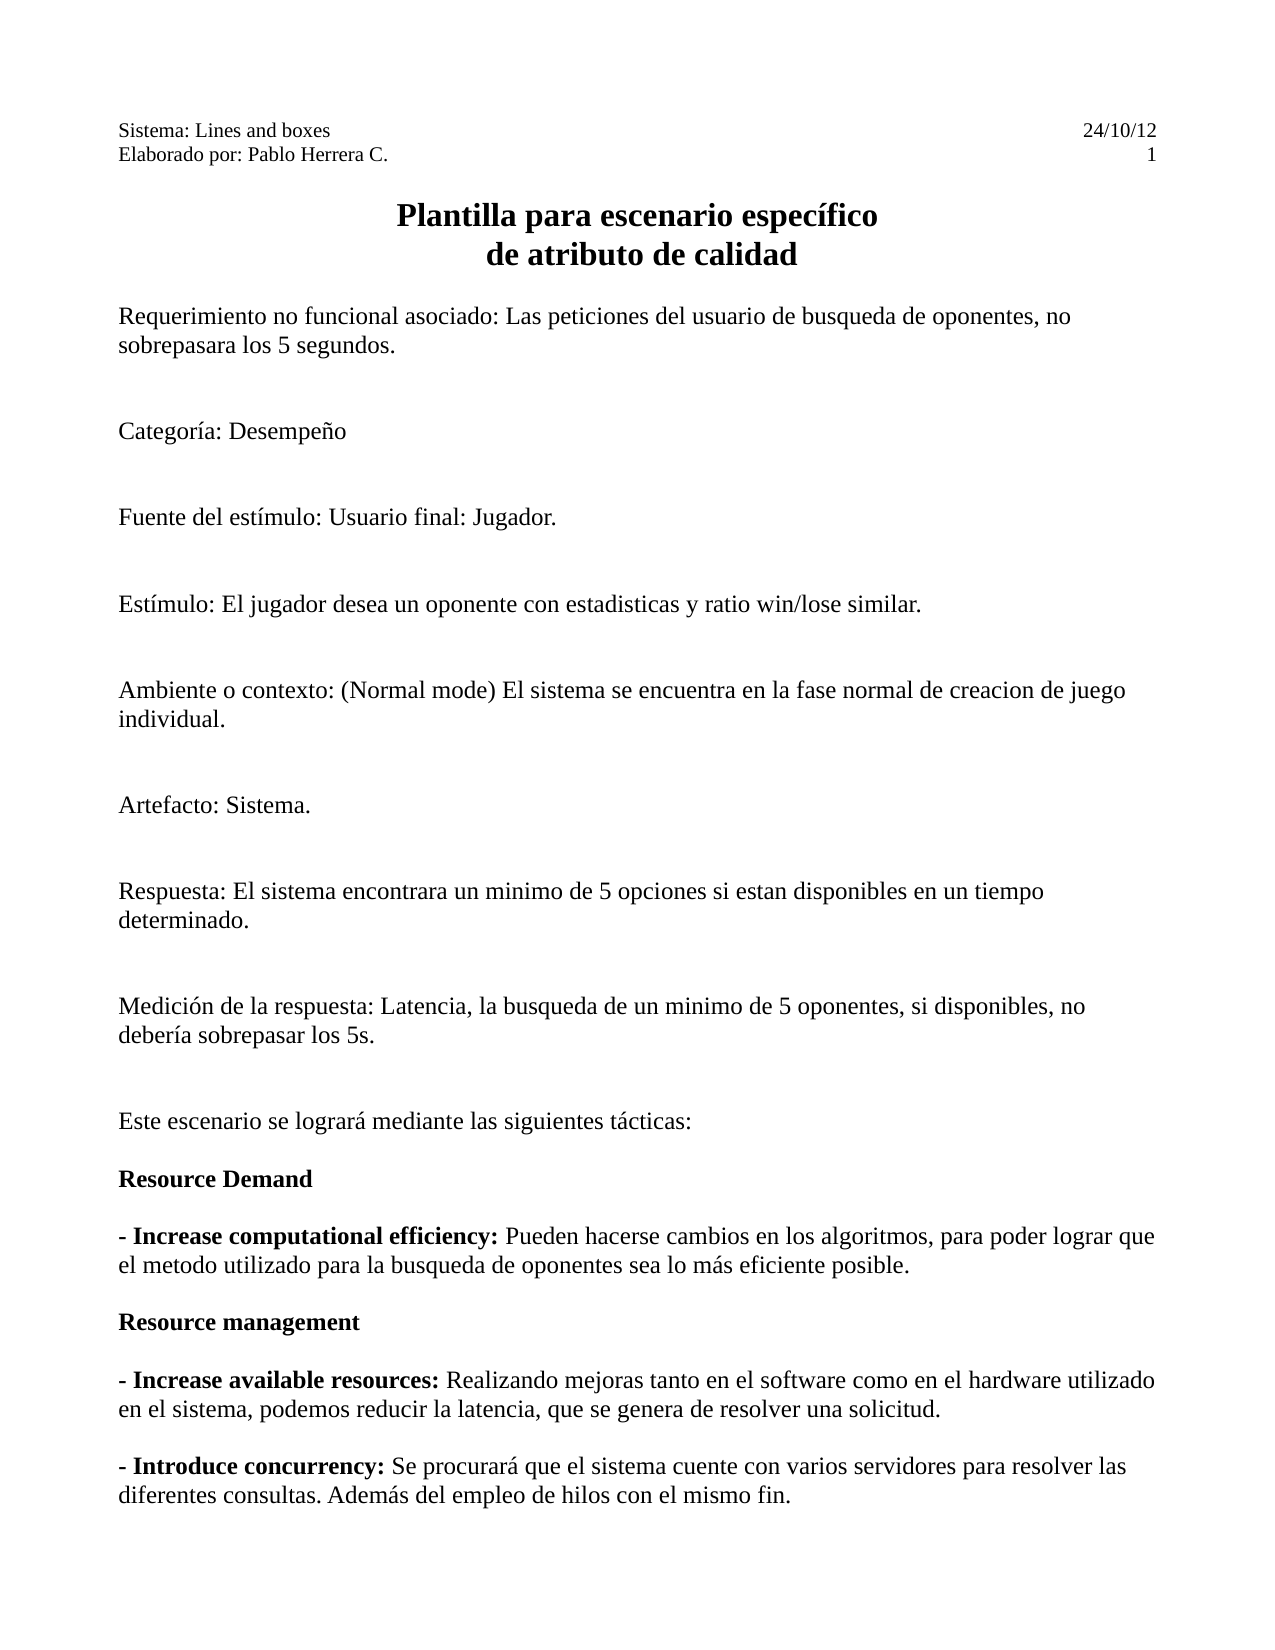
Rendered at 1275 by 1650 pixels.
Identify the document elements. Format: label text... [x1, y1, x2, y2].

text Estímulo: El jugador desea un oponente con estadisticas y ratio win/lose similar. [118, 589, 1157, 617]
text Resource Demand [118, 1164, 1157, 1192]
text - Increase computational efficiency: Pueden hacerse cambios en los algoritmos, para poder lograr que el metodo utilizado para la busqueda de oponentes sea lo más eficiente posible. [118, 1221, 1157, 1279]
text - Increase available resources: Realizando mejoras tanto en el software como en el hardware utilizado en el sistema, podemos reducir la latencia, que se genera de resolver una solicitud. [118, 1365, 1157, 1422]
text Ambiente o contexto: (Normal mode) El sistema se encuentra en la fase normal de creacion de juego individual. [118, 675, 1157, 732]
text Este escenario se logrará mediante las siguientes tácticas: [118, 1106, 1157, 1135]
text Artefacto: Sistema. [118, 790, 1157, 819]
text Categoría: Desempeño [118, 416, 1157, 445]
text Resource management [118, 1307, 1157, 1336]
text - Introduce concurrency: Se procurará que el sistema cuente con varios servidores para resolver las diferentes consultas. Además del empleo de hilos con el mismo fin. [118, 1451, 1157, 1509]
text Medición de la respuesta: Latencia, la busqueda de un minimo de 5 oponentes, si disponibles, no debería sobrepasar los 5s. [118, 991, 1157, 1049]
text Plantilla para escenario específico [118, 196, 1157, 234]
text de atributo de calidad [118, 234, 1157, 272]
text Respuesta: El sistema encontrara un minimo de 5 opciones si estan disponibles en un tiempo determinado. [118, 876, 1157, 934]
text Fuente del estímulo: Usuario final: Jugador. [118, 502, 1157, 531]
text Requerimiento no funcional asociado: Las peticiones del usuario de busqueda de oponentes, no sobrepasara los 5 segundos. [118, 301, 1157, 359]
